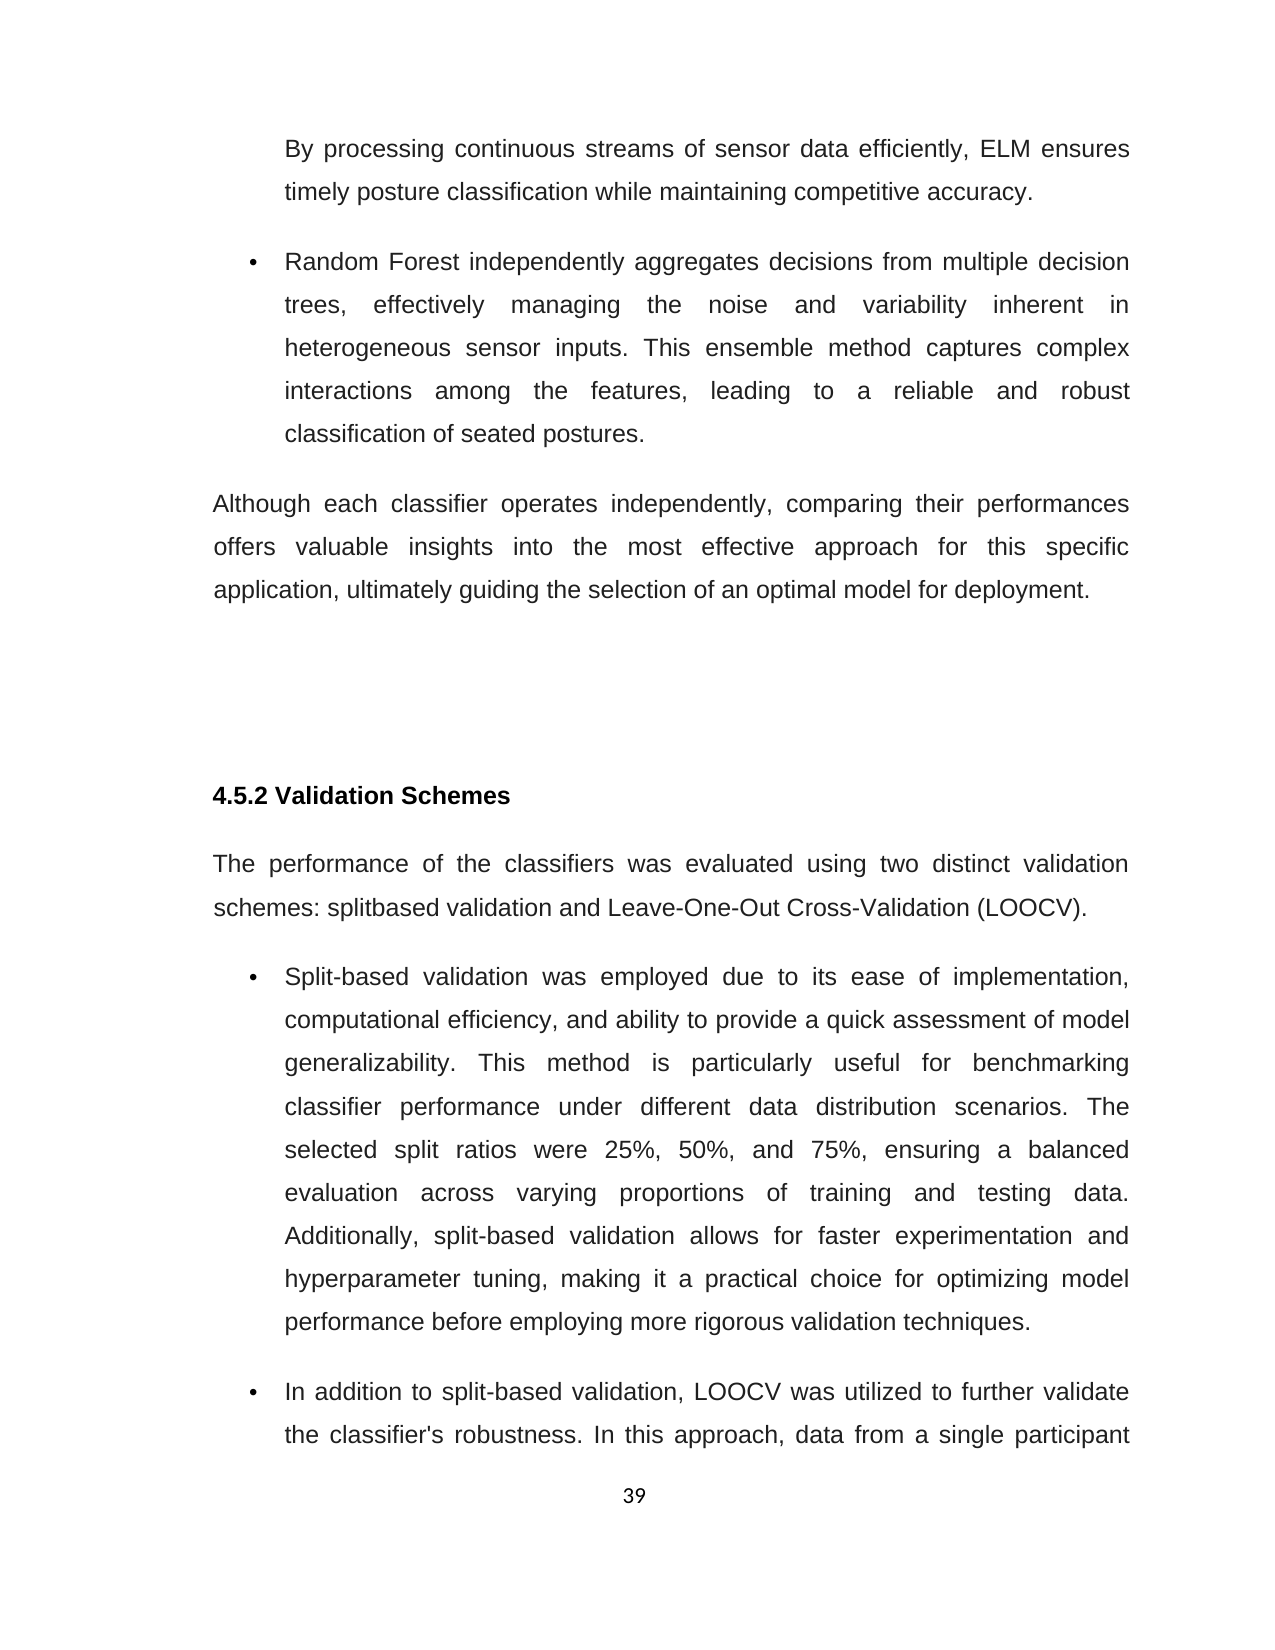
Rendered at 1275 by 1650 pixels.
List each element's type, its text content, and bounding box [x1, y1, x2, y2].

list Random Forest independently aggregates decisions from multiple decision trees, effectively managing the noise and variability inherent in heterogeneous sensor inputs. This ensemble method captures complex interactions among the features, leading to a reliable and robust classification of seated postures. [249, 247, 1131, 448]
text The performance of the classifiers was evaluated using two distinct validation schemes: splitbased validation and Leave-One-Out Cross-Validation (LOOCV). [212, 849, 1131, 921]
text Although each classifier operates independently, comparing their performances offers valuable insights into the most effective approach for this specific application, ultimately guiding the selection of an optimal model for deployment. [212, 489, 1131, 604]
list In addition to split-based validation, LOOCV was utilized to further validate the classifier's robustness. In this approach, data from a single participant [249, 1377, 1131, 1449]
list Split-based validation was employed due to its ease of implementation, computational efficiency, and ability to provide a quick assessment of model generalizability. This method is particularly useful for benchmarking classifier performance under different data distribution scenarios. The selected split ratios were 25%, 50%, and 75%, ensuring a balanced evaluation across varying proportions of training and testing data. Additionally, split-based validation allows for faster experimentation and hyperparameter tuning, making it a practical choice for optimizing model performance before employing more rigorous validation techniques. [249, 962, 1131, 1336]
text 4.5.2 Validation Schemes [212, 781, 1137, 810]
list By processing continuous streams of sensor data efficiently, ELM ensures timely posture classification while maintaining competitive accuracy. [249, 134, 1131, 206]
